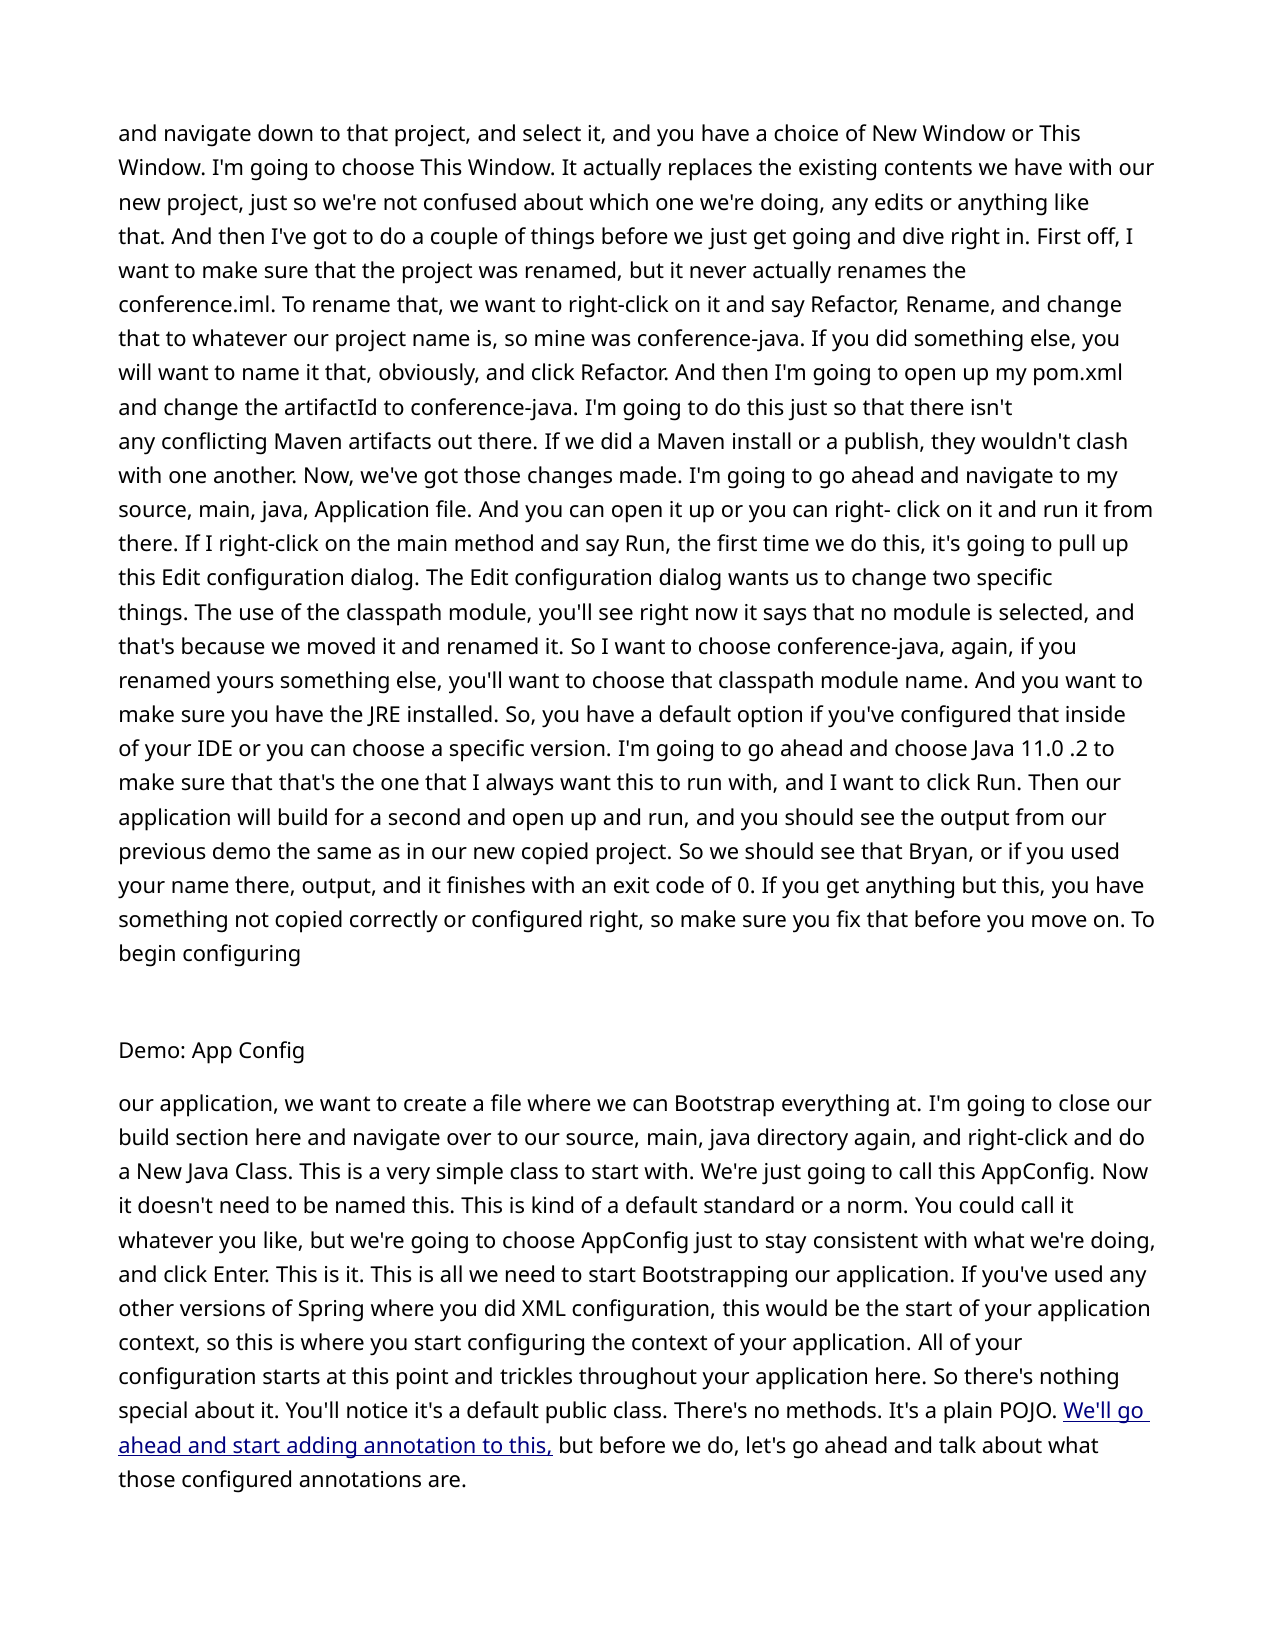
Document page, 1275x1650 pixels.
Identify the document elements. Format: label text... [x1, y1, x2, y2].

text and navigate down to that project, and select it, and you have a choice of New Window or This Window. I'm going to choose This Window. It actually replaces the existing contents we have with our new project, just so we're not confused about which one we're doing, any edits or anything like that. And then I've got to do a couple of things before we just get going and dive right in. First off, I want to make sure that the project was renamed, but it never actually renames the conference.iml. To rename that, we want to right-click on it and say Refactor, Rename, and change that to whatever our project name is, so mine was conference-java. If you did something else, you will want to name it that, obviously, and click Refactor. And then I'm going to open up my pom.xml and change the artifactId to conference-java. I'm going to do this just so that there isn't any conflicting Maven artifacts out there. If we did a Maven install or a publish, they wouldn't clash with one another. Now, we've got those changes made. I'm going to go ahead and navigate to my source, main, java, Application file. And you can open it up or you can right- click on it and run it from there. If I right-click on the main method and say Run, the first time we do this, it's going to pull up this Edit configuration dialog. The Edit configuration dialog wants us to change two specific things. The use of the classpath module, you'll see right now it says that no module is selected, and that's because we moved it and renamed it. So I want to choose conference-java, again, if you renamed yours something else, you'll want to choose that classpath module name. And you want to make sure you have the JRE installed. So, you have a default option if you've configured that inside of your IDE or you can choose a specific version. I'm going to go ahead and choose Java 11.0 .2 to make sure that that's the one that I always want this to run with, and I want to click Run. Then our application will build for a second and open up and run, and you should see the output from our previous demo the same as in our new copied project. So we should see that Bryan, or if you used your name there, output, and it finishes with an exit code of 0. If you get anything but this, you have something not copied correctly or configured right, so make sure you fix that before you move on. To begin configuring [118, 118, 1157, 968]
text our application, we want to create a file where we can Bootstrap everything at. I'm going to close our build section here and navigate over to our source, main, java directory again, and right-click and do a New Java Class. This is a very simple class to start with. We're just going to call this AppConfig. Now it doesn't need to be named this. This is kind of a default standard or a norm. You could call it whatever you like, but we're going to choose AppConfig just to stay consistent with what we're doing, and click Enter. This is it. This is all we need to start Bootstrapping our application. If you've used any other versions of Spring where you did XML configuration, this would be the start of your application context, so this is where you start configuring the context of your application. All of your configuration starts at this point and trickles throughout your application here. So there's nothing special about it. You'll notice it's a default public class. There's no methods. It's a plain POJO. We'll go ahead and start adding annotation to this, but before we do, let's go ahead and talk about what those configured annotations are. [118, 1088, 1157, 1494]
subtitle Demo: App Config [118, 1035, 1157, 1064]
